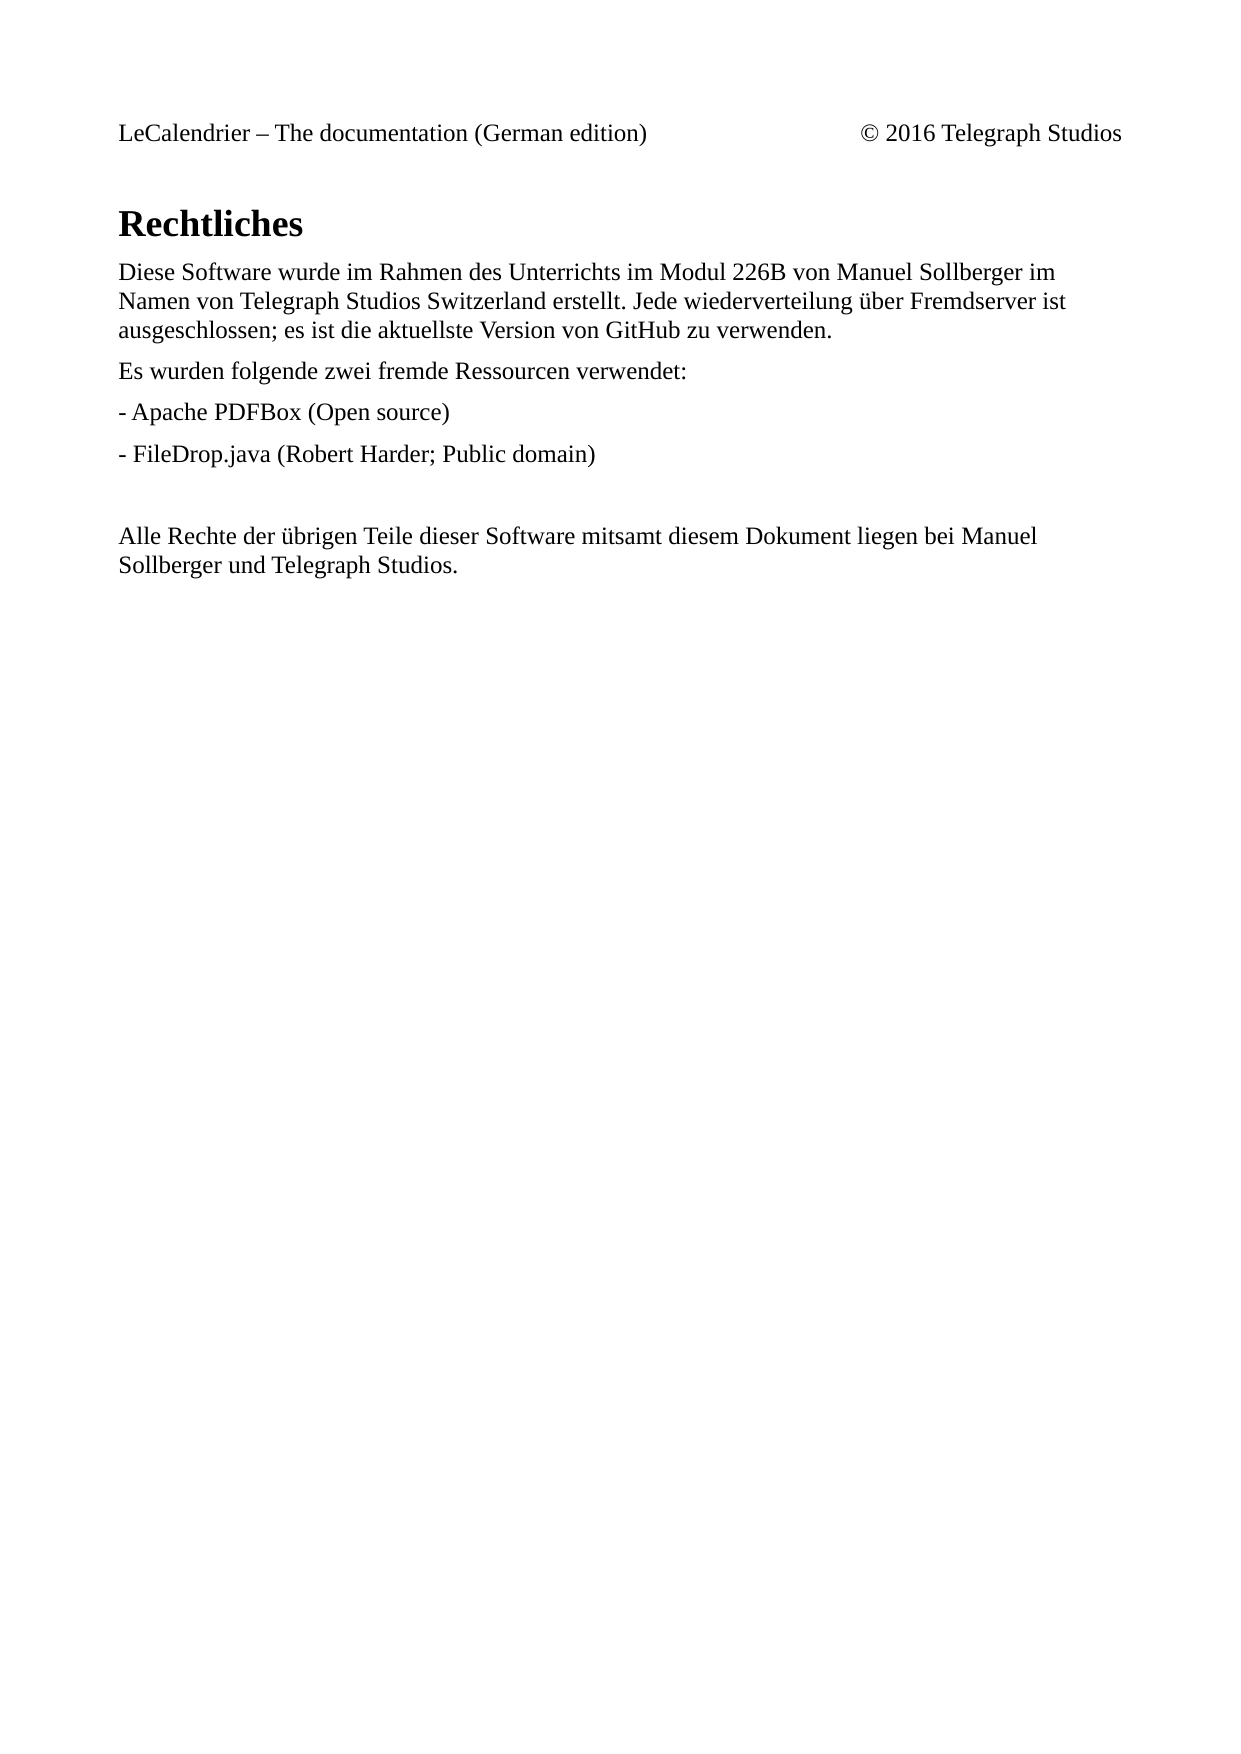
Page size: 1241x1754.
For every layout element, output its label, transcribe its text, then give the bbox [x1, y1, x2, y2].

text Alle Rechte der übrigen Teile dieser Software mitsamt diesem Dokument liegen bei Manuel Sollberger und Telegraph Studios. [118, 521, 1122, 579]
text - FileDrop.java (Robert Harder; Public domain) [118, 439, 1122, 467]
subtitle Rechtliches [118, 201, 1122, 245]
text - Apache PDFBox (Open source) [118, 397, 1122, 426]
text Diese Software wurde im Rahmen des Unterrichts im Modul 226B von Manuel Sollberger im Namen von Telegraph Studios Switzerland erstellt. Jede wiederverteilung über Fremdserver ist ausgeschlossen; es ist die aktuellste Version von GitHub zu verwenden. [118, 257, 1122, 344]
text Es wurden folgende zwei fremde Ressourcen verwendet: [118, 356, 1122, 385]
